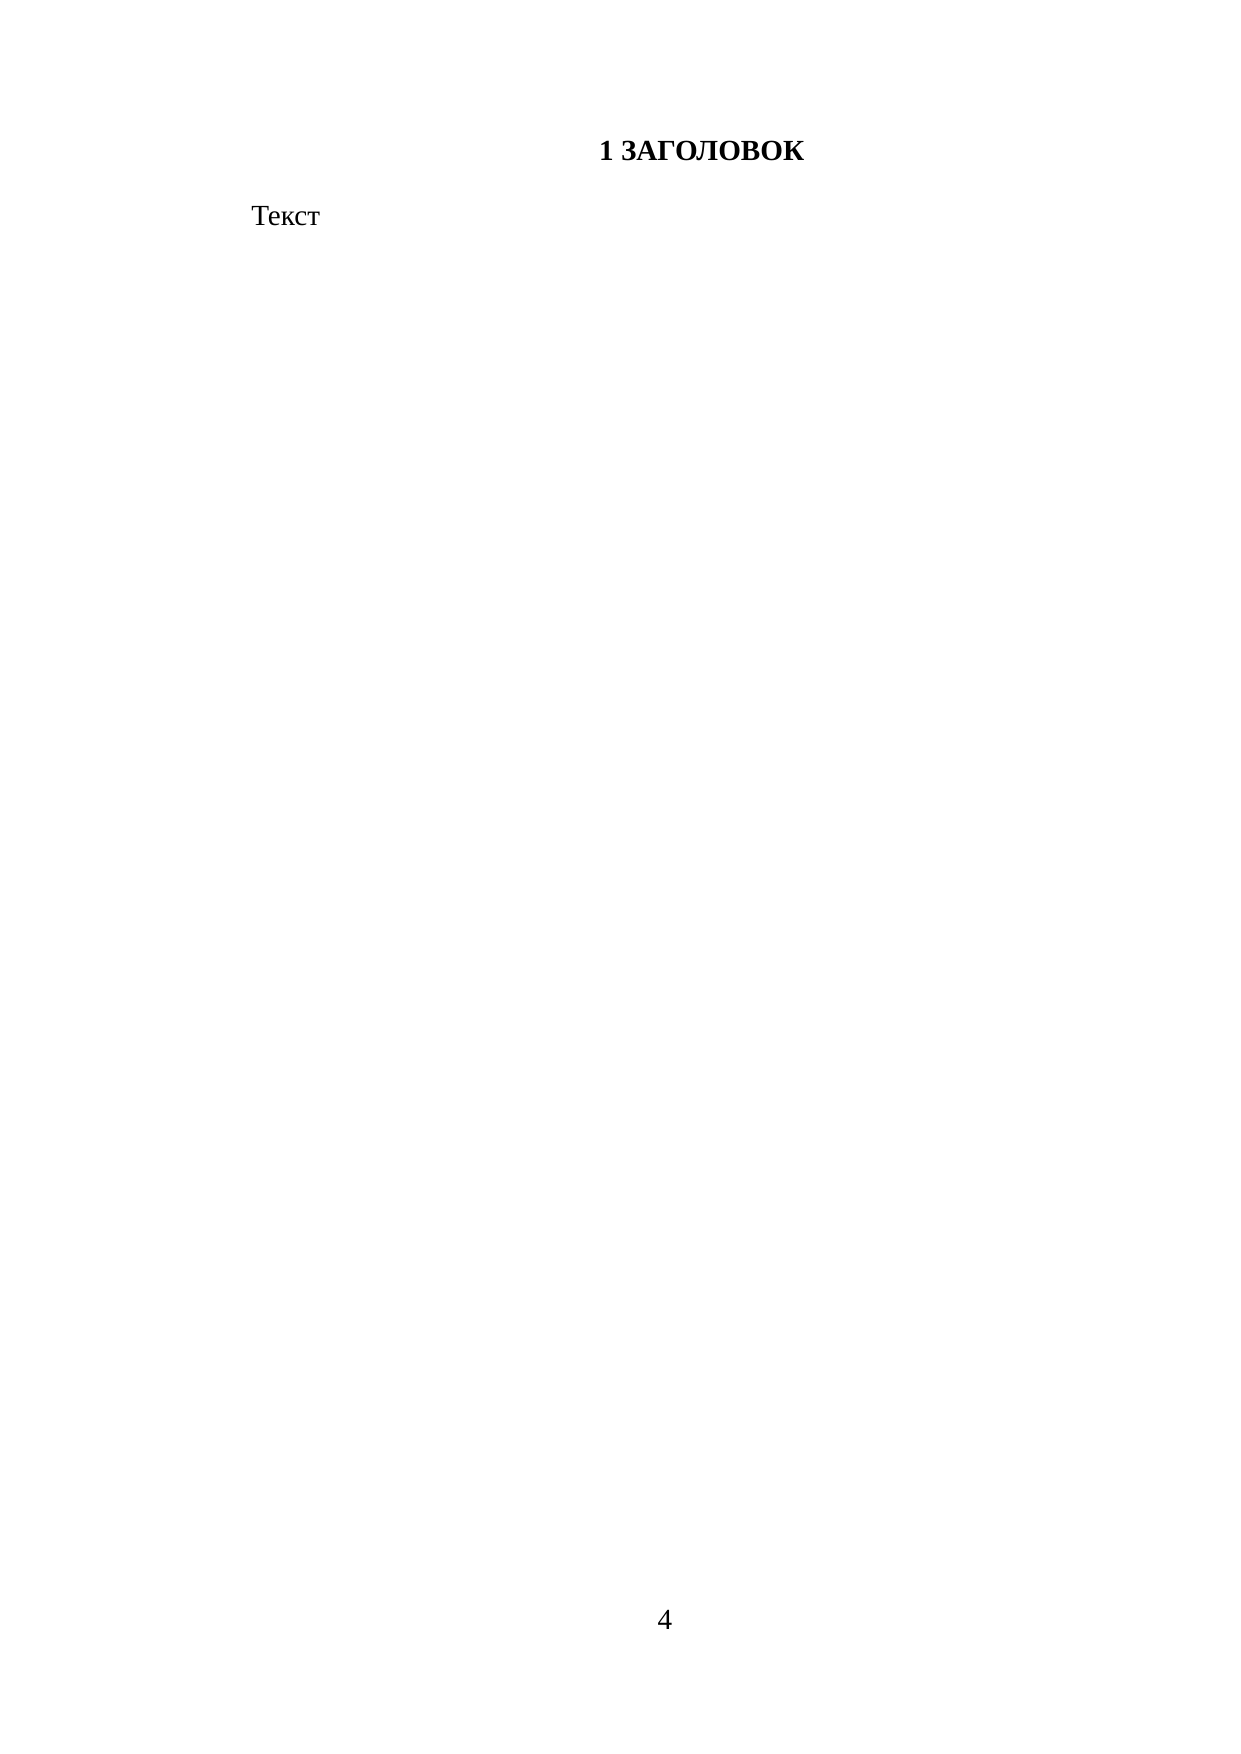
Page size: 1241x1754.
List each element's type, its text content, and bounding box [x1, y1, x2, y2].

subtitle Заголовок [251, 133, 1152, 166]
text Текст [177, 198, 1152, 232]
